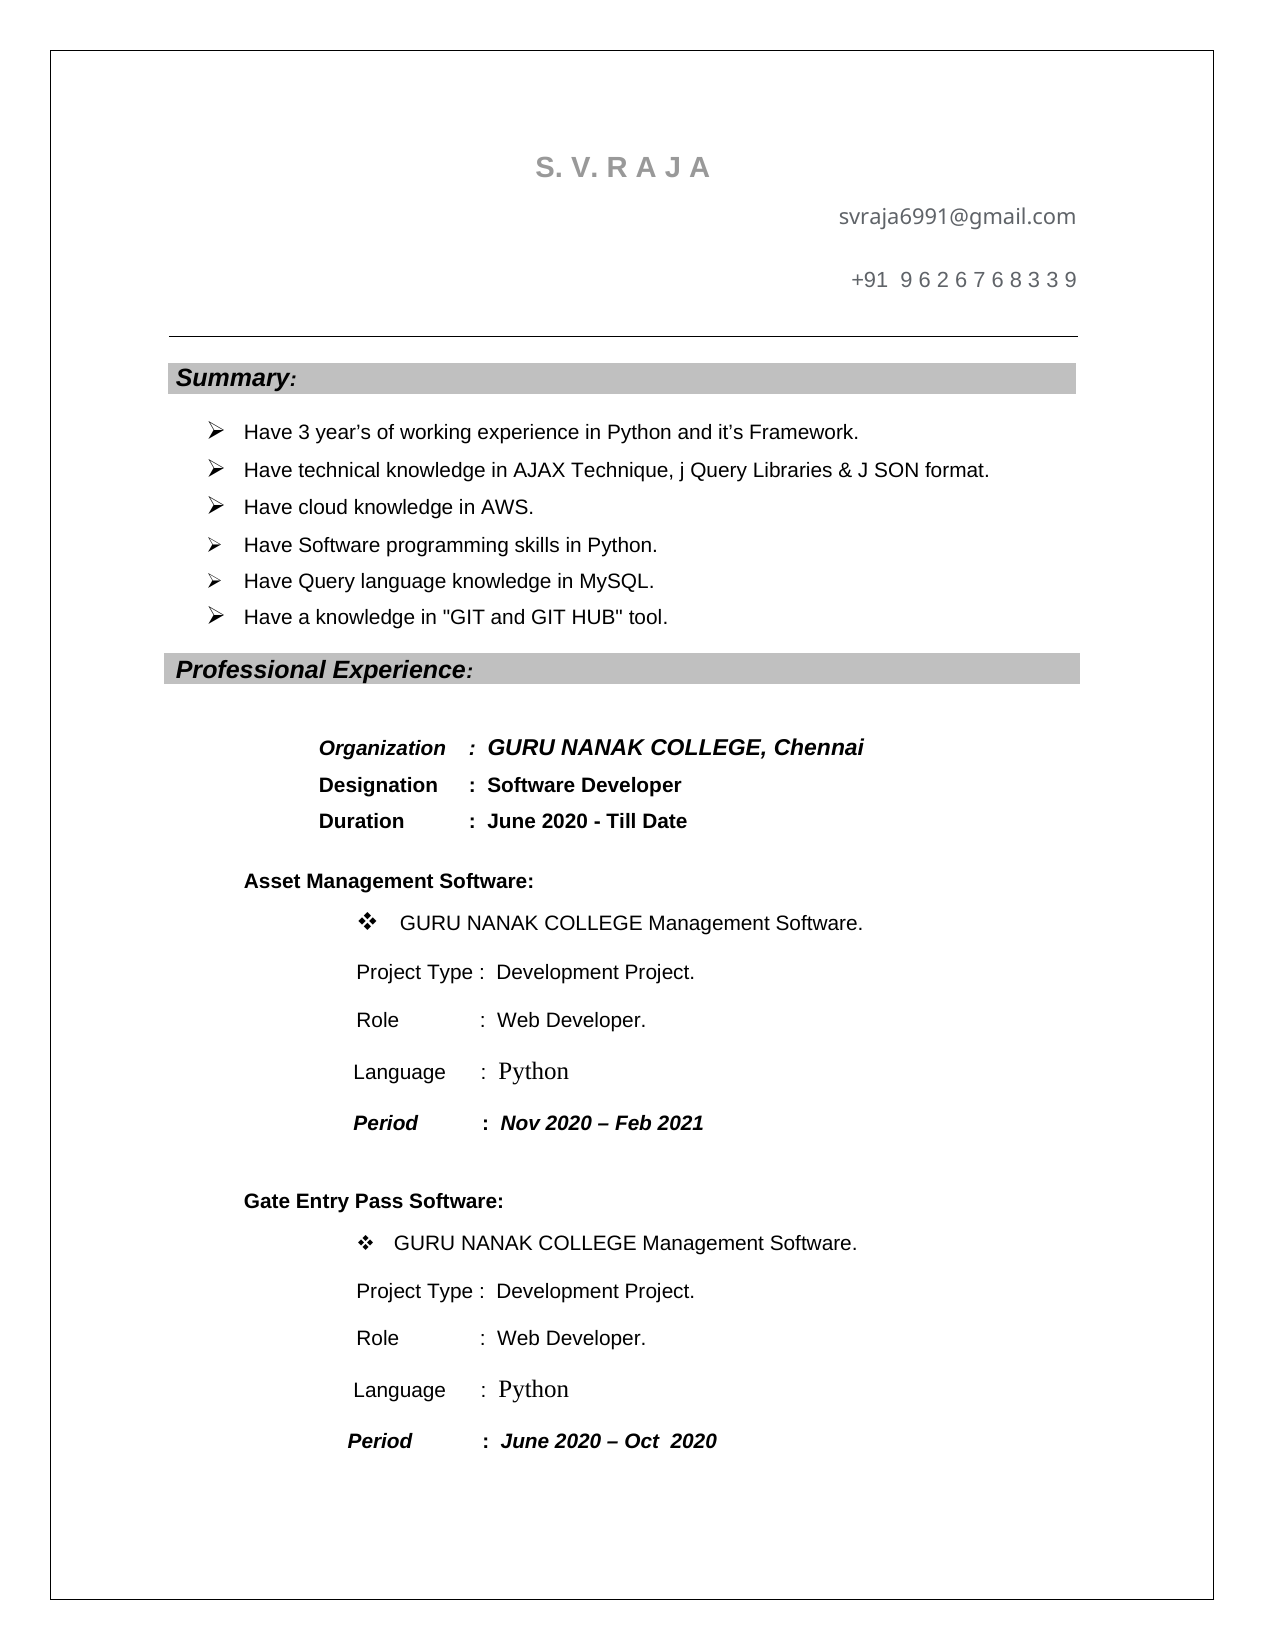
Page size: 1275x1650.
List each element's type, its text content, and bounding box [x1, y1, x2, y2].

list GURU NANAK COLLEGE Management Software. [356, 1231, 1077, 1254]
text Period : Nov 2020 – Feb 2021 [169, 1111, 1077, 1135]
text Organization : GURU NANAK COLLEGE, Chennai [169, 734, 1077, 760]
text svraja6991@gmail.com [169, 201, 1077, 231]
text Project Type : Development Project. [356, 960, 1077, 984]
text +91 9 6 2 6 7 6 8 3 3 9 [169, 267, 1077, 292]
list Have Query language knowledge in MySQL. [206, 568, 1077, 593]
list Have a knowledge in "GIT and GIT HUB" tool. [206, 604, 1077, 629]
text Designation : Software Developer [169, 773, 1077, 797]
text Role : Web Developer. [281, 1008, 1077, 1032]
list Have technical knowledge in AJAX Technique, j Query Libraries & J SON format. [206, 457, 1077, 482]
list Have Software programming skills in Python. [206, 532, 1077, 557]
text S. V. R A J A [169, 150, 1077, 183]
list GURU NANAK COLLEGE Management Software. [356, 911, 1077, 936]
text Role : Web Developer. [281, 1326, 1077, 1350]
text Duration : June 2020 - Till Date [169, 809, 1077, 833]
list Period : June 2020 – Oct 2020 [244, 1429, 1077, 1453]
list Have 3 year’s of working experience in Python and it’s Framework. [206, 420, 1077, 445]
text Language : Python [169, 1374, 1077, 1403]
text Language : Python [169, 1056, 1077, 1084]
list Have cloud knowledge in AWS. [206, 495, 1077, 520]
text Gate Entry Pass Software: [169, 1189, 1077, 1213]
text Asset Management Software: [169, 869, 1077, 893]
text Project Type : Development Project. [356, 1278, 1077, 1302]
